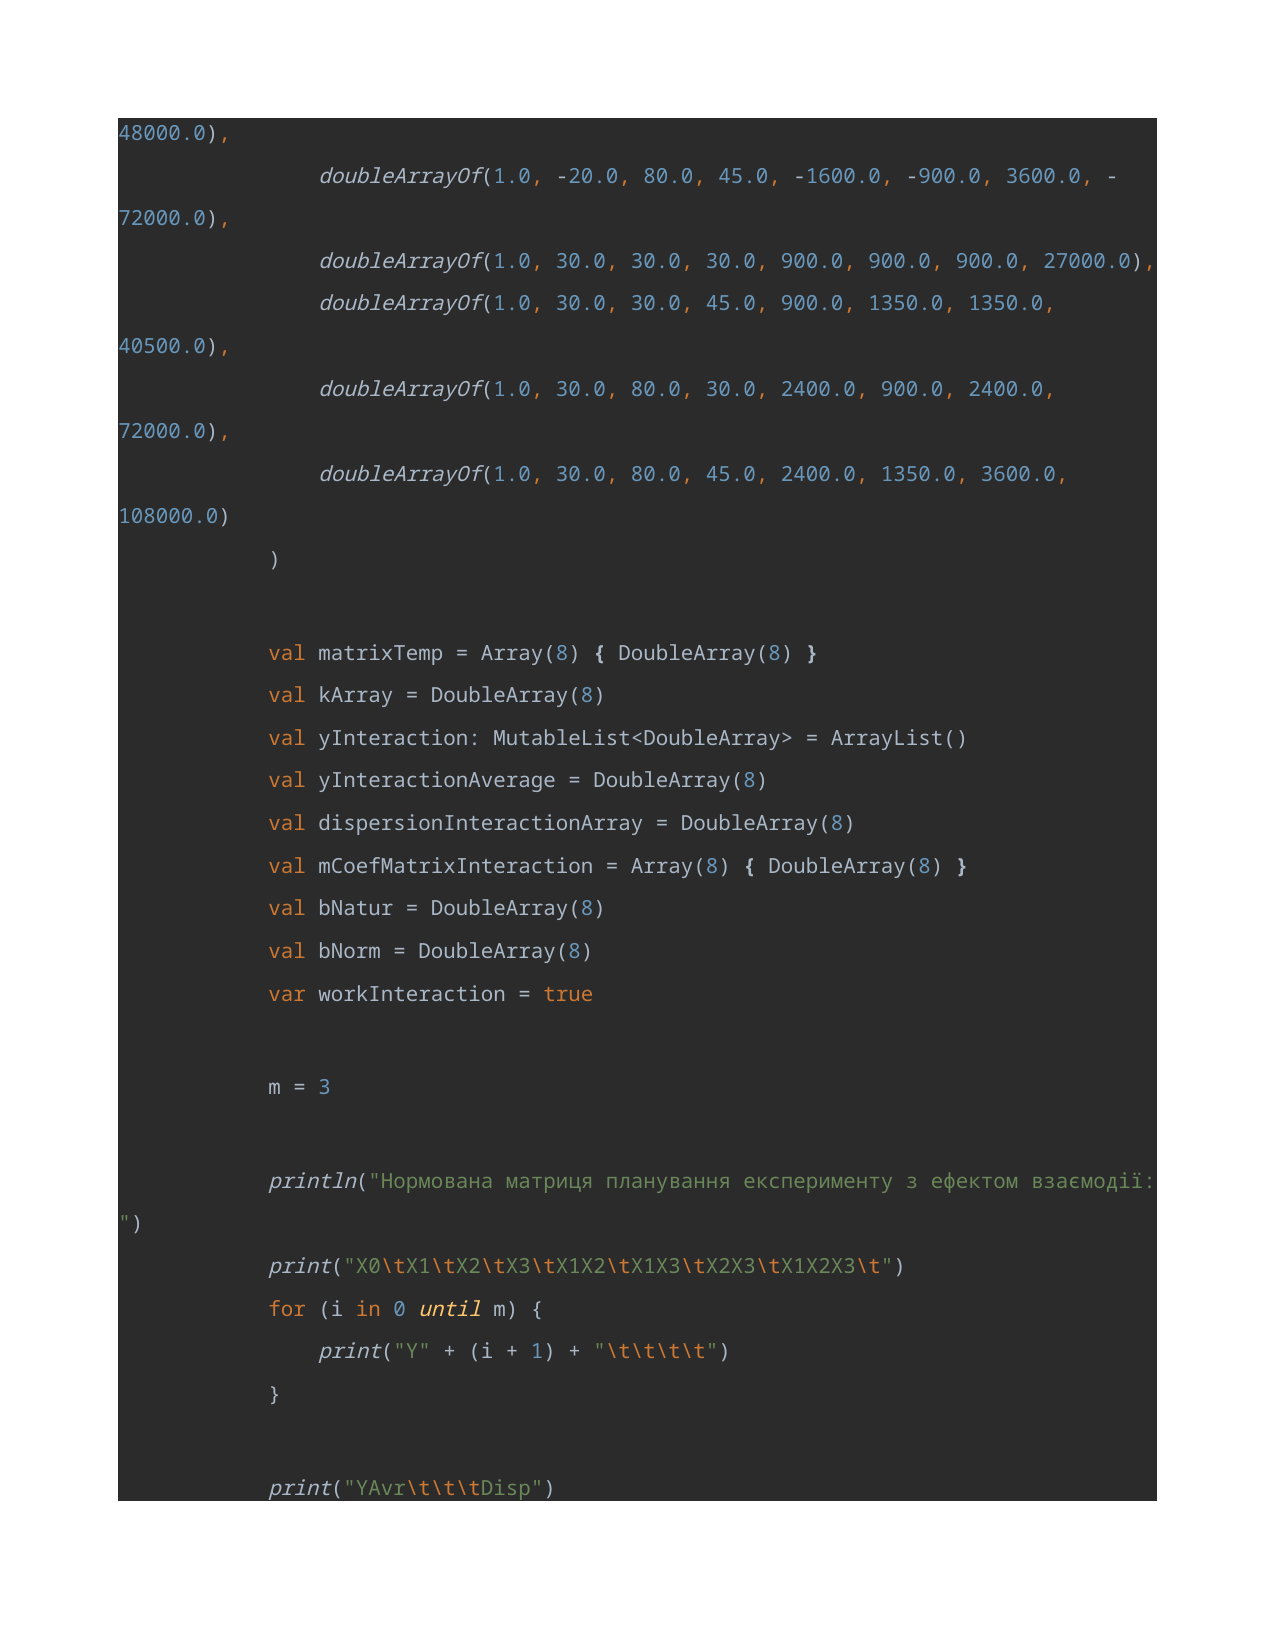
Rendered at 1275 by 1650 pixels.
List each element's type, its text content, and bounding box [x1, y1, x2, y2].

text -48000.0), doubleArrayOf(1.0, -20.0, 80.0, 45.0, -1600.0, -900.0, 3600.0, -72000.0), doubleArrayOf(1.0, 30.0, 30.0, 30.0, 900.0, 900.0, 900.0, 27000.0), doubleArrayOf(1.0, 30.0, 30.0, 45.0, 900.0, 1350.0, 1350.0, 40500.0), doubleArrayOf(1.0, 30.0, 80.0, 30.0, 2400.0, 900.0, 2400.0, 72000.0), doubleArrayOf(1.0, 30.0, 80.0, 45.0, 2400.0, 1350.0, 3600.0, 108000.0) ) val matrixTemp = Array(8) { DoubleArray(8) } val kArray = DoubleArray(8) val yInteraction: MutableList<DoubleArray> = ArrayList() val yInteractionAverage = DoubleArray(8) val dispersionInteractionArray = DoubleArray(8) val mCoefMatrixInteraction = Array(8) { DoubleArray(8) } val bNatur = DoubleArray(8) val bNorm = DoubleArray(8) var workInteraction = true m = 3 println("Нормована матриця планування експерименту з ефектом взаємодії: ") print("X0\tX1\tX2\tX3\tX1X2\tX1X3\tX2X3\tX1X2X3\t") for (i in 0 until m) { print("Y" + (i + 1) + "\t\t\t\t") } print("YAvr\t\t\tDisp") [118, 118, 1157, 1501]
